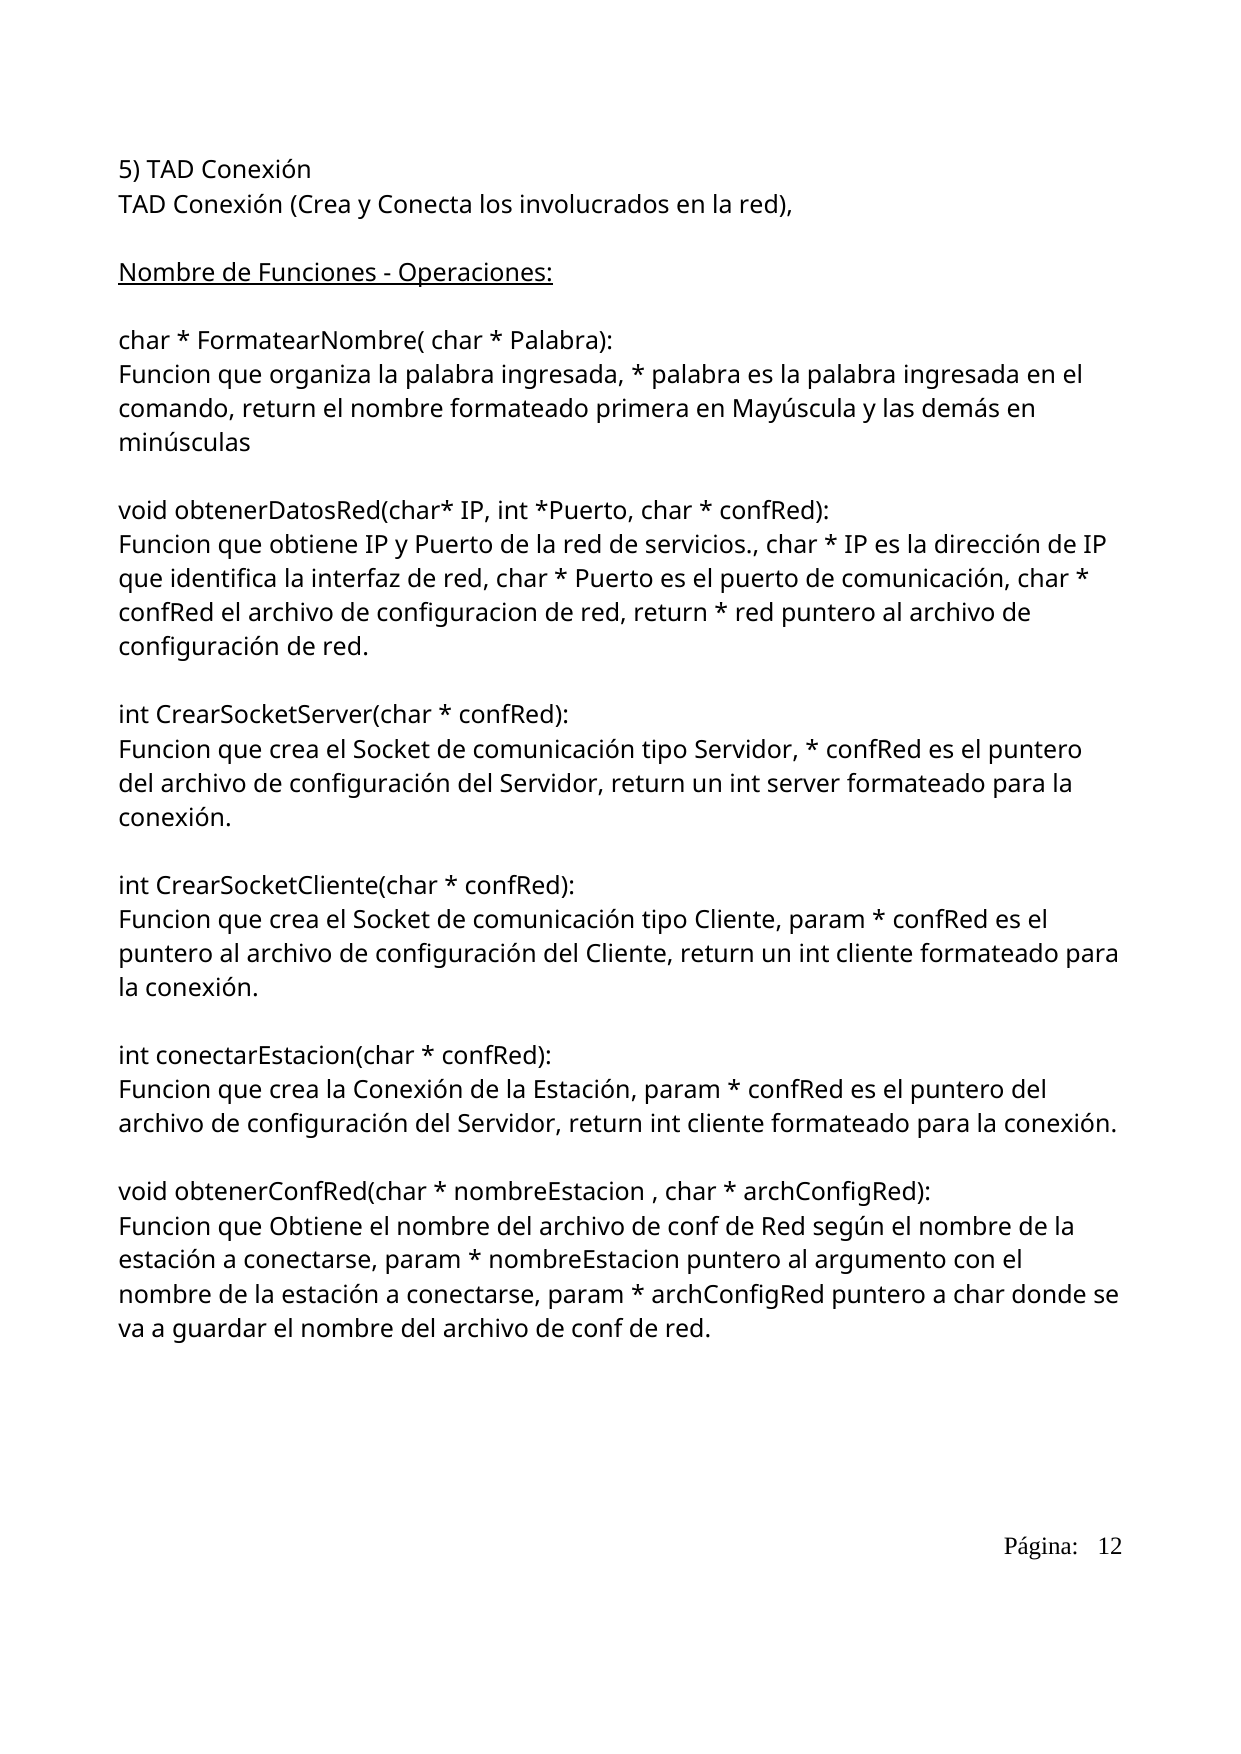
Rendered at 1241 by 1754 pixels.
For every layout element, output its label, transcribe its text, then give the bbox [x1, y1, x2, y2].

text Funcion que crea el Socket de comunicación tipo Cliente, param * confRed es el puntero al archivo de configuración del Cliente, return un int cliente formateado para la conexión. [118, 902, 1122, 1004]
text void obtenerConfRed(char * nombreEstacion , char * archConfigRed): [118, 1174, 1122, 1208]
text Funcion que organiza la palabra ingresada, * palabra es la palabra ingresada en el comando, return el nombre formateado primera en Mayúscula y las demás en minúsculas [118, 357, 1122, 459]
text TAD Conexión (Crea y Conecta los involucrados en la red), [118, 186, 1122, 220]
text 5) TAD Conexión [118, 152, 1122, 186]
text int CrearSocketCliente(char * confRed): [118, 867, 1122, 902]
text Funcion que obtiene IP y Puerto de la red de servicios., char * IP es la dirección de IP que identifica la interfaz de red, char * Puerto es el puerto de comunicación, char * confRed el archivo de configuracion de red, return * red puntero al archivo de configuración de red. [118, 527, 1122, 663]
text char * FormatearNombre( char * Palabra): [118, 322, 1122, 357]
text void obtenerDatosRed(char* IP, int *Puerto, char * confRed): [118, 493, 1122, 527]
text Nombre de Funciones - Operaciones: [118, 254, 1122, 288]
text Funcion que crea la Conexión de la Estación, param * confRed es el puntero del archivo de configuración del Servidor, return int cliente formateado para la conexión. [118, 1072, 1122, 1140]
text int conectarEstacion(char * confRed): [118, 1038, 1122, 1072]
text int CrearSocketServer(char * confRed): [118, 697, 1122, 731]
text Funcion que crea el Socket de comunicación tipo Servidor, * confRed es el puntero del archivo de configuración del Servidor, return un int server formateado para la conexión. [118, 731, 1122, 833]
text Funcion que Obtiene el nombre del archivo de conf de Red según el nombre de la estación a conectarse, param * nombreEstacion puntero al argumento con el nombre de la estación a conectarse, param * archConfigRed puntero a char donde se va a guardar el nombre del archivo de conf de red. [118, 1208, 1122, 1344]
